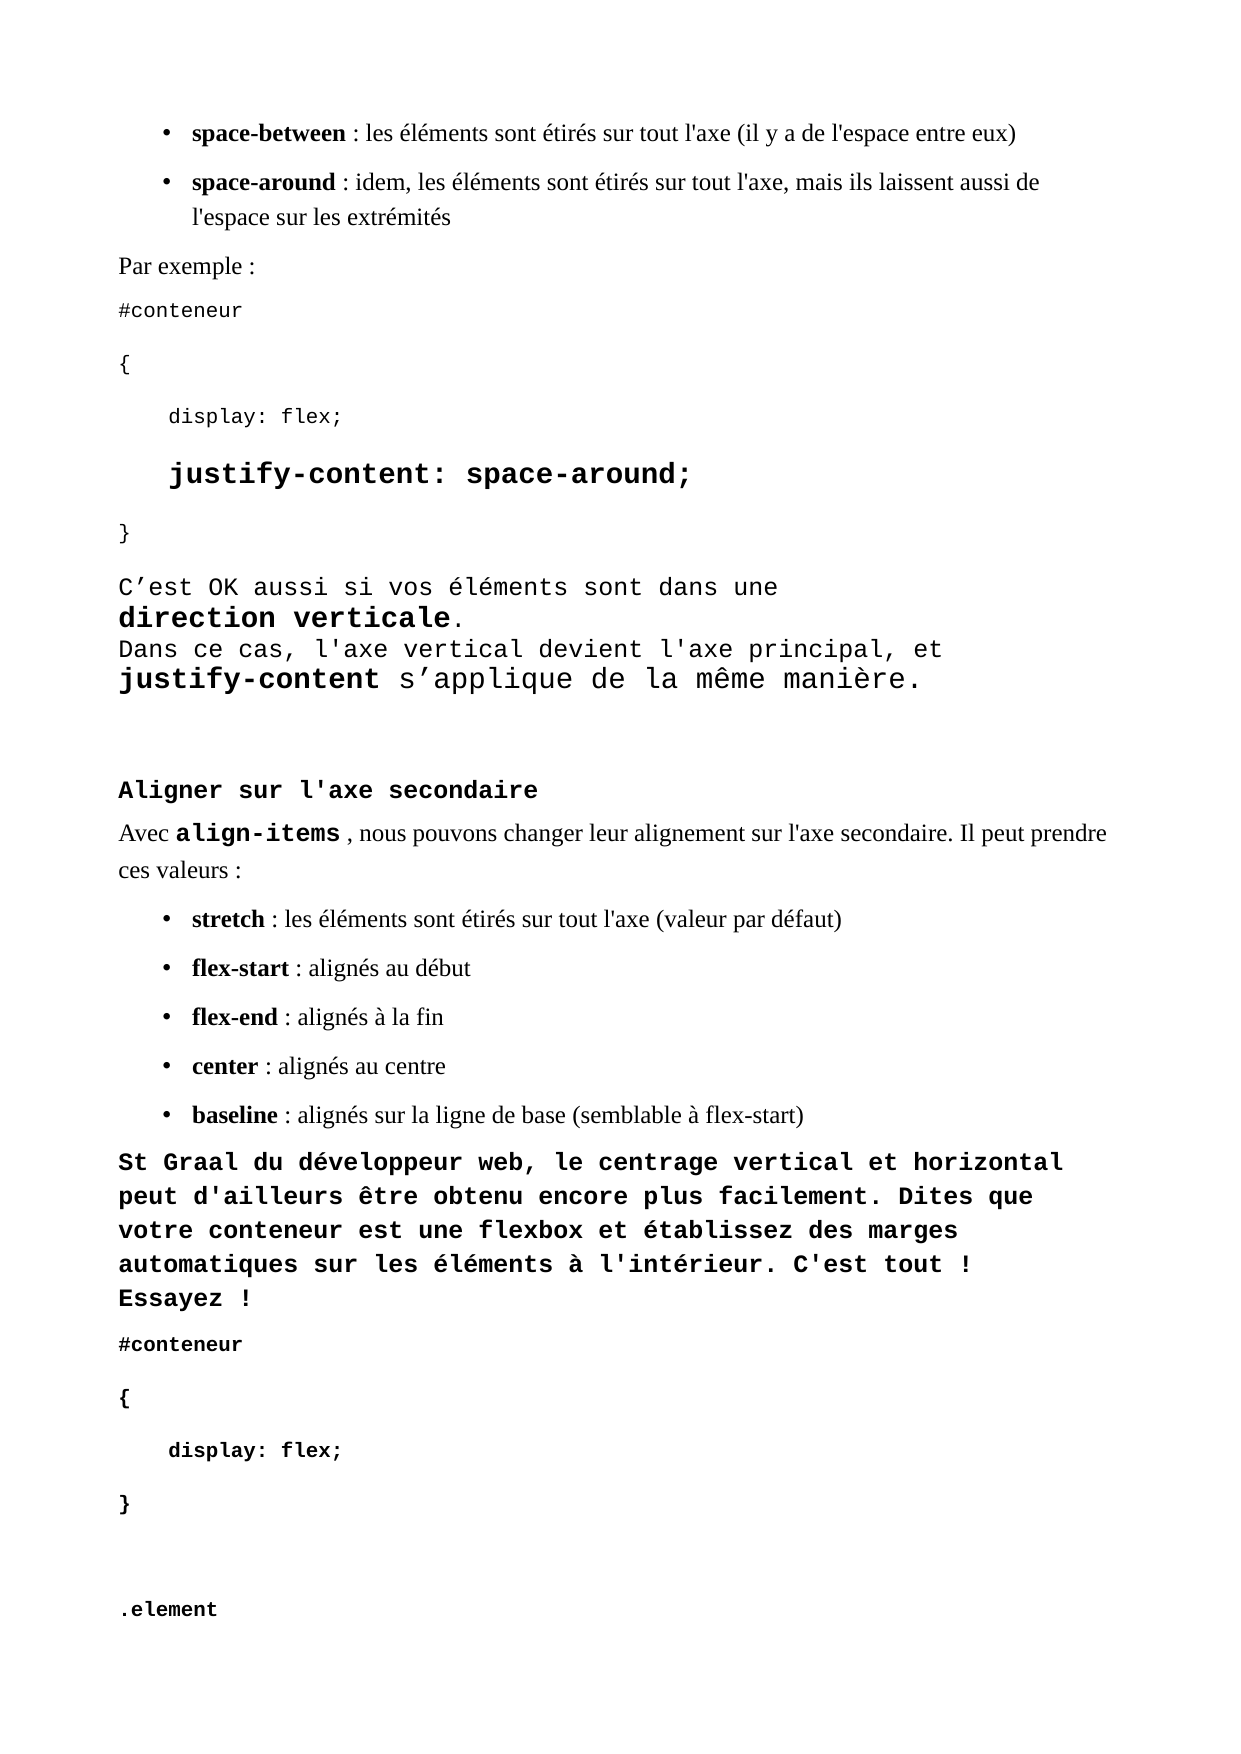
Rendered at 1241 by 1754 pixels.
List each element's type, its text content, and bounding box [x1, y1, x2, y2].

list space-between : les éléments sont étirés sur tout l'axe (il y a de l'espace entre eux) [162, 118, 1122, 147]
text justify-content s’applique de la même manière. [118, 664, 1122, 697]
text } [118, 522, 1122, 545]
text C’est OK aussi si vos éléments sont dans une [118, 575, 1122, 603]
text direction verticale. [118, 603, 1122, 636]
list flex-start : alignés au début [162, 953, 1122, 982]
text St Graal du développeur web, le centrage vertical et horizontal peut d'ailleurs être obtenu encore plus facilement. Dites que votre conteneur est une flexbox et établissez des marges automatiques sur les éléments à l'intérieur. C'est tout ! Essayez ! [118, 1149, 1122, 1313]
list space-around : idem, les éléments sont étirés sur tout l'axe, mais ils laissent aussi de l'espace sur les extrémités [162, 167, 1122, 230]
text Avec align-items , nous pouvons changer leur alignement sur l'axe secondaire. Il peut prendre ces valeurs : [118, 818, 1122, 884]
text #conteneur [118, 1334, 1122, 1357]
text Dans ce cas, l'axe vertical devient l'axe principal, et [118, 636, 1122, 664]
list flex-end : alignés à la fin [162, 1002, 1122, 1031]
text { [118, 353, 1122, 377]
subtitle Aligner sur l'axe secondaire [118, 777, 1122, 806]
text display: flex; [118, 406, 1122, 430]
text justify-content: space-around; [118, 459, 1122, 492]
text #conteneur [118, 300, 1122, 323]
text { [118, 1387, 1122, 1410]
list stretch : les éléments sont étirés sur tout l'axe (valeur par défaut) [162, 904, 1122, 933]
text } [118, 1493, 1122, 1517]
list center : alignés au centre [162, 1051, 1122, 1080]
text display: flex; [118, 1440, 1122, 1463]
text .element [118, 1599, 1122, 1623]
list baseline : alignés sur la ligne de base (semblable à flex-start) [162, 1100, 1122, 1129]
text Par exemple : [118, 251, 1122, 279]
